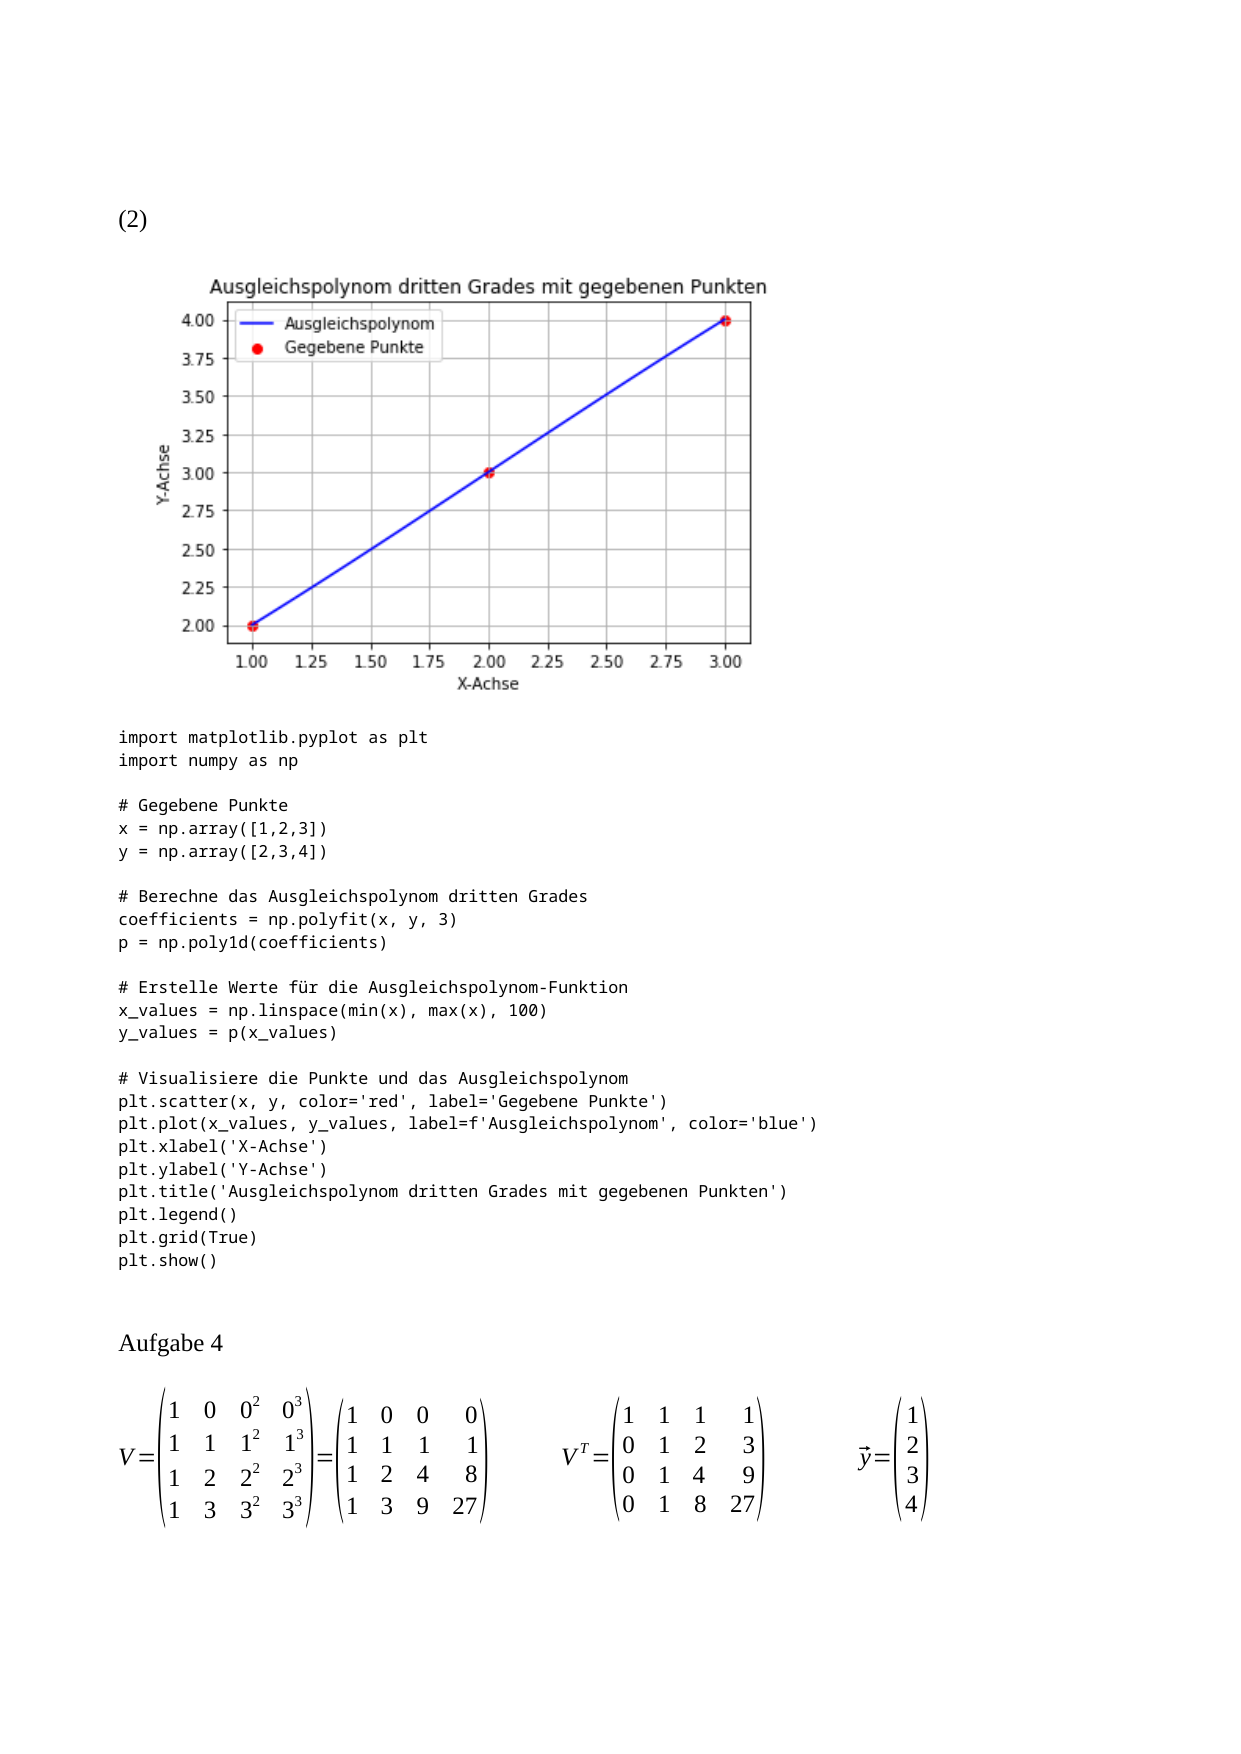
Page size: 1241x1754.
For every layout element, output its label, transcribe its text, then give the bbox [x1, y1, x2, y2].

text # Gegebene Punkte [118, 794, 1122, 817]
text plt.show() [118, 1248, 1122, 1271]
text x = np.array([1,2,3]) [118, 817, 1122, 839]
text import numpy as np [118, 749, 1122, 771]
text plt.scatter(x, y, color='red', label='Gegebene Punkte') [118, 1089, 1122, 1112]
text plt.xlabel('X-Achse') [118, 1135, 1122, 1157]
text plt.title('Ausgleichspolynom dritten Grades mit gegebenen Punkten') [118, 1180, 1122, 1203]
text plt.plot(x_values, y_values, label=f'Ausgleichspolynom', color='blue') [118, 1112, 1122, 1135]
text # Berechne das Ausgleichspolynom dritten Grades [118, 885, 1122, 908]
text plt.legend() [118, 1203, 1122, 1226]
text # Erstelle Werte für die Ausgleichspolynom-Funktion [118, 976, 1122, 998]
text plt.ylabel('Y-Achse') [118, 1157, 1122, 1180]
text Aufgabe 4 [118, 1328, 1122, 1357]
text (2) [118, 204, 1122, 233]
text y = np.array([2,3,4]) [118, 839, 1122, 862]
picture [138, 275, 783, 704]
text coefficients = np.polyfit(x, y, 3) [118, 908, 1122, 930]
text import matplotlib.pyplot as plt [118, 726, 1122, 749]
text # Visualisiere die Punkte und das Ausgleichspolynom [118, 1067, 1122, 1089]
text plt.grid(True) [118, 1226, 1122, 1248]
text p = np.poly1d(coefficients) [118, 930, 1122, 953]
text x_values = np.linspace(min(x), max(x), 100) [118, 998, 1122, 1021]
text y_values = p(x_values) [118, 1021, 1122, 1044]
